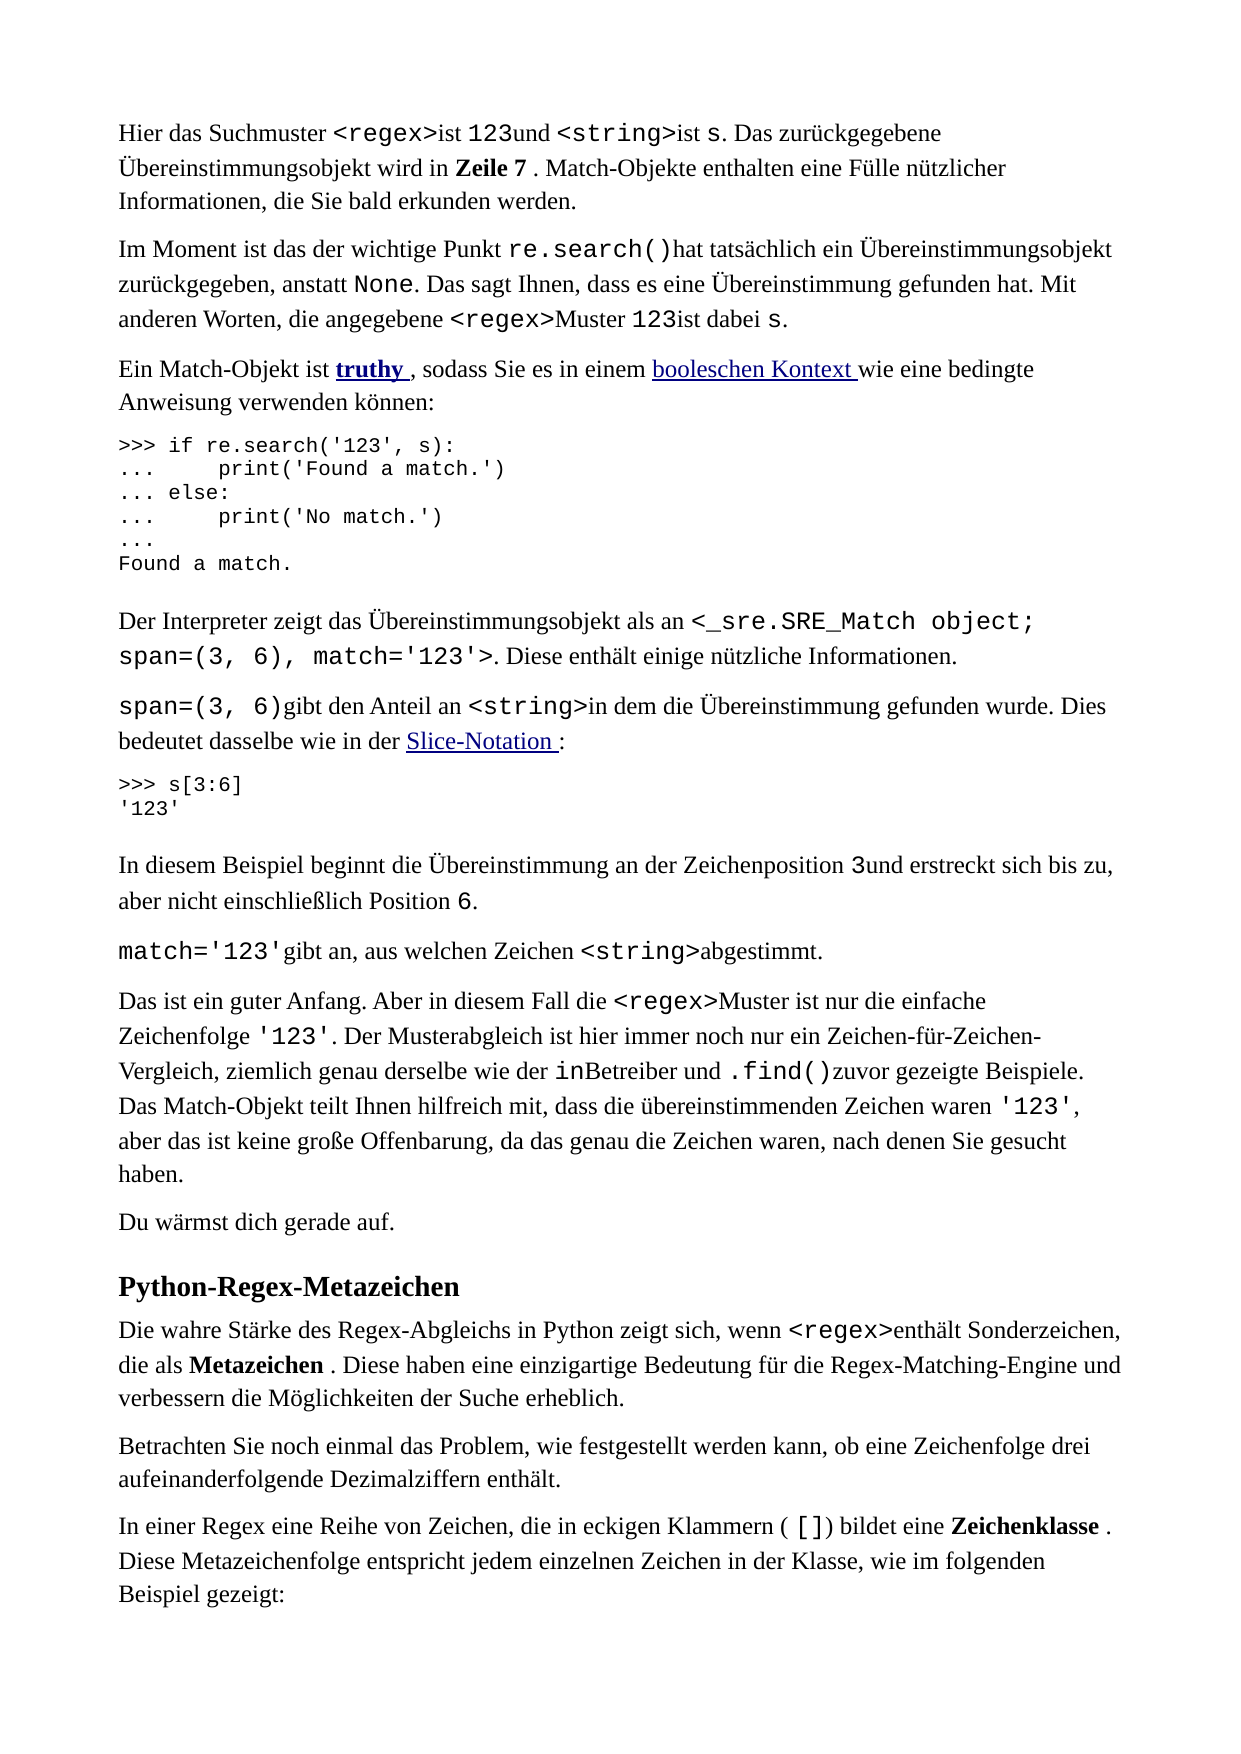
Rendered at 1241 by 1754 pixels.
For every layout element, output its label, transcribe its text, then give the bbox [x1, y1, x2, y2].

text ... [118, 529, 1122, 553]
text Im Moment ist das der wichtige Punkt re.search()hat tatsächlich ein Übereinstimmungsobjekt zurückgegeben, anstatt None. Das sagt Ihnen, dass es eine Übereinstimmung gefunden hat. Mit anderen Worten, die angegebene <regex>Muster 123ist dabei s. [118, 234, 1122, 335]
text Du wärmst dich gerade auf. [118, 1207, 1122, 1236]
text Die wahre Stärke des Regex-Abgleichs in Python zeigt sich, wenn <regex>enthält Sonderzeichen, die als Metazeichen . Diese haben eine einzigartige Bedeutung für die Regex-Matching-Engine und verbessern die Möglichkeiten der Suche erheblich. [118, 1315, 1122, 1412]
text >>> s[3:6] [118, 774, 1122, 797]
text '123' [118, 797, 1122, 821]
text ... else: [118, 482, 1122, 506]
text Das ist ein guter Anfang. Aber in diesem Fall die <regex>Muster ist nur die einfache Zeichenfolge '123'. Der Musterabgleich ist hier immer noch nur ein Zeichen-für-Zeichen-Vergleich, ziemlich genau derselbe wie der inBetreiber und .find()zuvor gezeigte Beispiele. Das Match-Objekt teilt Ihnen hilfreich mit, dass die übereinstimmenden Zeichen waren '123', aber das ist keine große Offenbarung, da das genau die Zeichen waren, nach denen Sie gesucht haben. [118, 986, 1122, 1188]
text Der Interpreter zeigt das Übereinstimmungsobjekt als an <_sre.SRE_Match object; span=(3, 6), match='123'>. Diese enthält einige nützliche Informationen. [118, 606, 1122, 672]
text ... print('No match.') [118, 506, 1122, 529]
text ... print('Found a match.') [118, 458, 1122, 482]
subtitle Python-Regex-Metazeichen [118, 1269, 1122, 1302]
text match='123'gibt an, aus welchen Zeichen <string>abgestimmt. [118, 936, 1122, 967]
text Betrachten Sie noch einmal das Problem, wie festgestellt werden kann, ob eine Zeichenfolge drei aufeinanderfolgende Dezimalziffern enthält. [118, 1431, 1122, 1492]
text Ein Match-Objekt ist truthy , sodass Sie es in einem booleschen Kontext wie eine bedingte Anweisung verwenden können: [118, 354, 1122, 416]
text >>> if re.search('123', s): [118, 435, 1122, 458]
text Found a match. [118, 553, 1122, 577]
text span=(3, 6)gibt den Anteil an <string>in dem die Übereinstimmung gefunden wurde. Dies bedeutet dasselbe wie in der Slice-Notation : [118, 691, 1122, 755]
text In einer Regex eine Reihe von Zeichen, die in eckigen Klammern ( []) bildet eine Zeichenklasse . Diese Metazeichenfolge entspricht jedem einzelnen Zeichen in der Klasse, wie im folgenden Beispiel gezeigt: [118, 1511, 1122, 1608]
text In diesem Beispiel beginnt die Übereinstimmung an der Zeichenposition 3und erstreckt sich bis zu, aber nicht einschließlich Position 6. [118, 851, 1122, 917]
text Hier das Suchmuster <regex>ist 123und <string>ist s. Das zurückgegebene Übereinstimmungsobjekt wird in Zeile 7 . Match-Objekte enthalten eine Fülle nützlicher Informationen, die Sie bald erkunden werden. [118, 118, 1122, 215]
